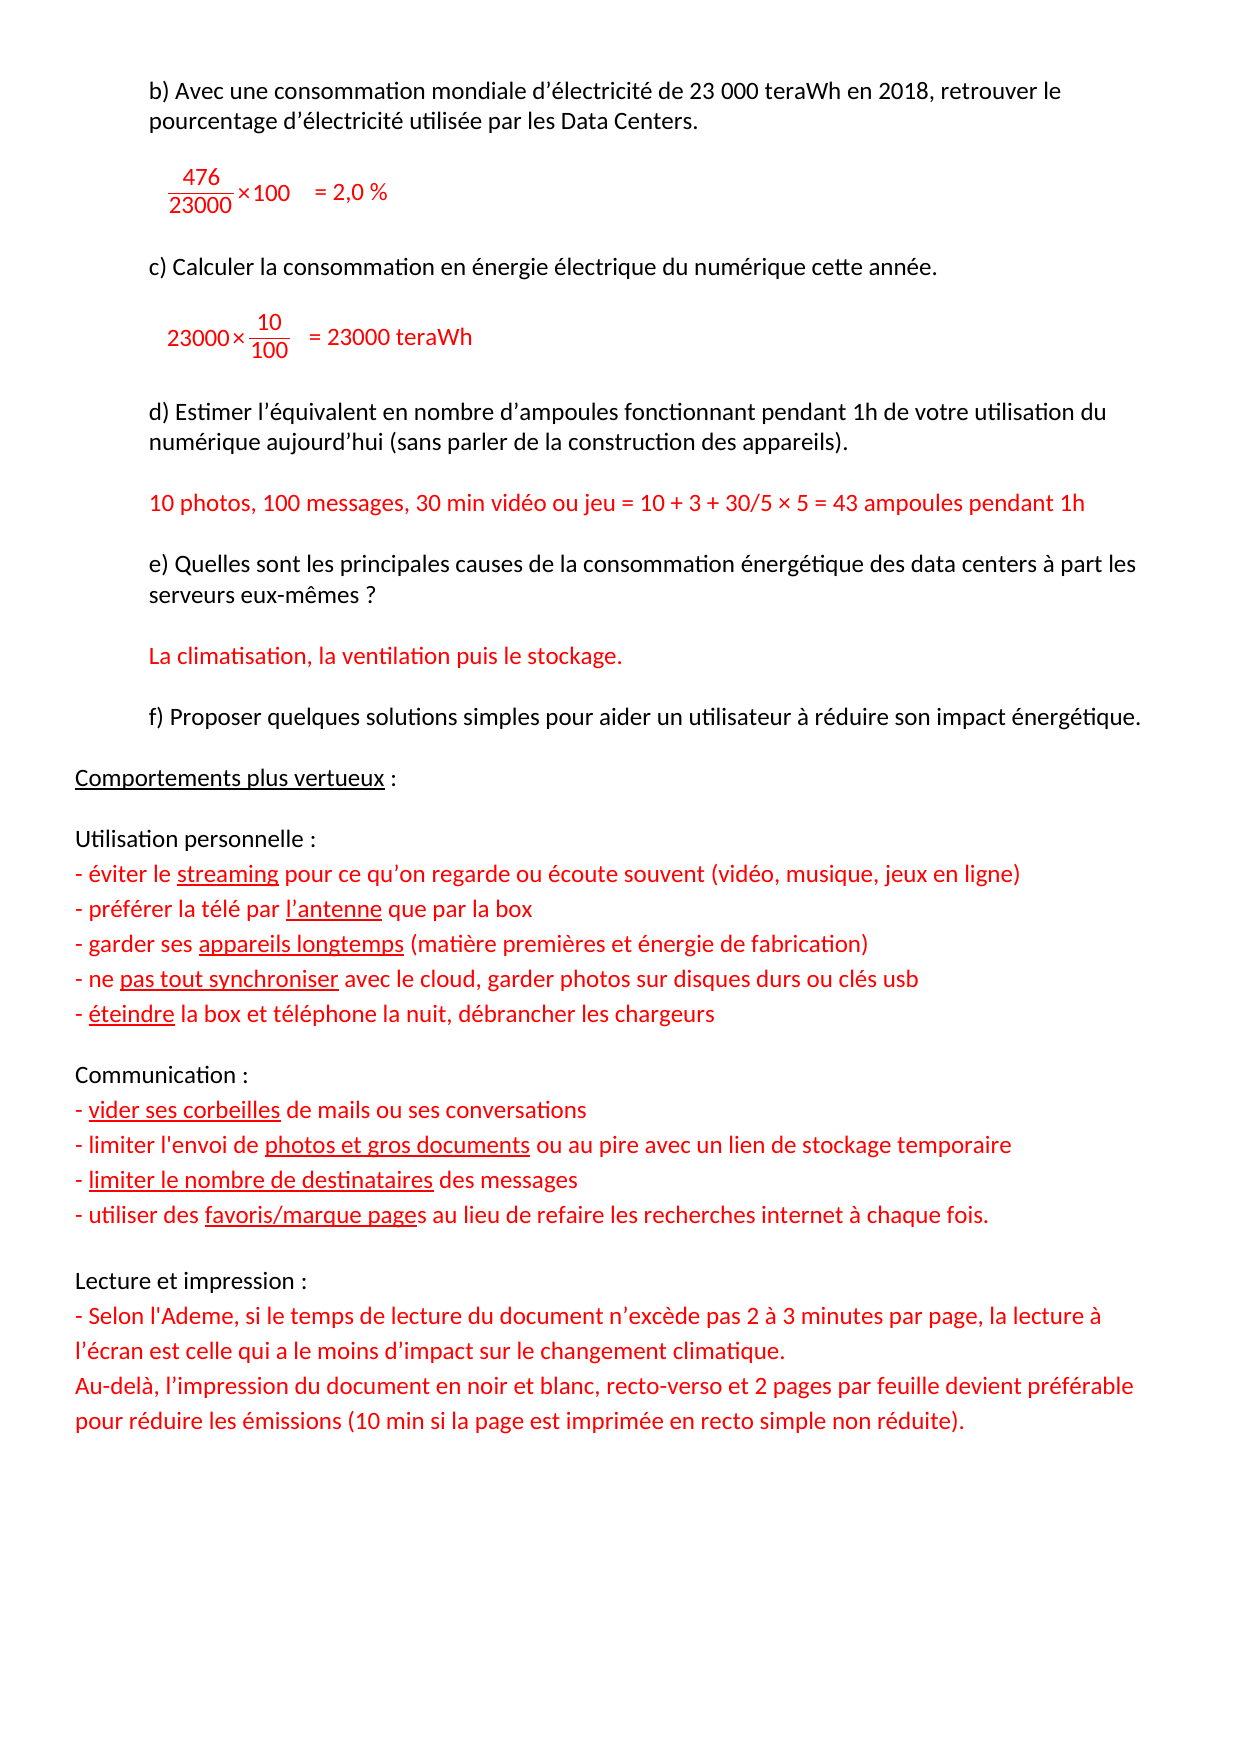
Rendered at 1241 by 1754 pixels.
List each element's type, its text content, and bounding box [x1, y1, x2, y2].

text Utilisation personnelle : [75, 823, 1165, 854]
text f) Proposer quelques solutions simples pour aider un utilisateur à réduire son impact énergétique. [75, 701, 1165, 732]
text Communication : [75, 1059, 1165, 1090]
text b) Avec une consommation mondiale d’électricité de 23 000 teraWh en 2018, retrouver le pourcentage d’électricité utilisée par les Data Centers. [75, 75, 1165, 136]
text - éteindre la box et téléphone la nuit, débrancher les chargeurs [75, 998, 1165, 1029]
text - Selon l'Ademe, si le temps de lecture du document n’excède pas 2 à 3 minutes par page, la lecture à l’écran est celle qui a le moins d’impact sur le changement climatique. [75, 1300, 1165, 1365]
text - utiliser des favoris/marque pages au lieu de refaire les recherches internet à chaque fois. [75, 1199, 1165, 1230]
text - préférer la télé par l’antenne que par la box [75, 893, 1165, 924]
text = 23000 teraWh [75, 312, 1165, 365]
text La climatisation, la ventilation puis le stockage. [75, 640, 1165, 671]
text - limiter le nombre de destinataires des messages [75, 1164, 1165, 1195]
text Lecture et impression : [75, 1265, 1165, 1295]
text e) Quelles sont les principales causes de la consommation énergétique des data centers à part les serveurs eux-mêmes ? [75, 548, 1165, 609]
text - limiter l'envoi de photos et gros documents ou au pire avec un lien de stockage temporaire [75, 1129, 1165, 1160]
text - garder ses appareils longtemps (matière premières et énergie de fabrication) [75, 928, 1165, 959]
text d) Estimer l’équivalent en nombre d’ampoules fonctionnant pendant 1h de votre utilisation du numérique aujourd’hui (sans parler de la construction des appareils). [75, 396, 1165, 457]
text Comportements plus vertueux : [75, 762, 1165, 793]
text - vider ses corbeilles de mails ou ses conversations [75, 1094, 1165, 1125]
text c) Calculer la consommation en énergie électrique du numérique cette année. [75, 251, 1165, 281]
text - ne pas tout synchroniser avec le cloud, garder photos sur disques durs ou clés usb [75, 963, 1165, 994]
text 10 photos, 100 messages, 30 min vidéo ou jeu = 10 + 3 + 30/5 × 5 = 43 ampoules pendant 1h [75, 487, 1165, 518]
text = 2,0 % [75, 167, 1165, 220]
text Au-delà, l’impression du document en noir et blanc, recto-verso et 2 pages par feuille devient préférable pour réduire les émissions (10 min si la page est imprimée en recto simple non réduite). [75, 1370, 1165, 1435]
text - éviter le streaming pour ce qu’on regarde ou écoute souvent (vidéo, musique, jeux en ligne) [75, 858, 1165, 889]
